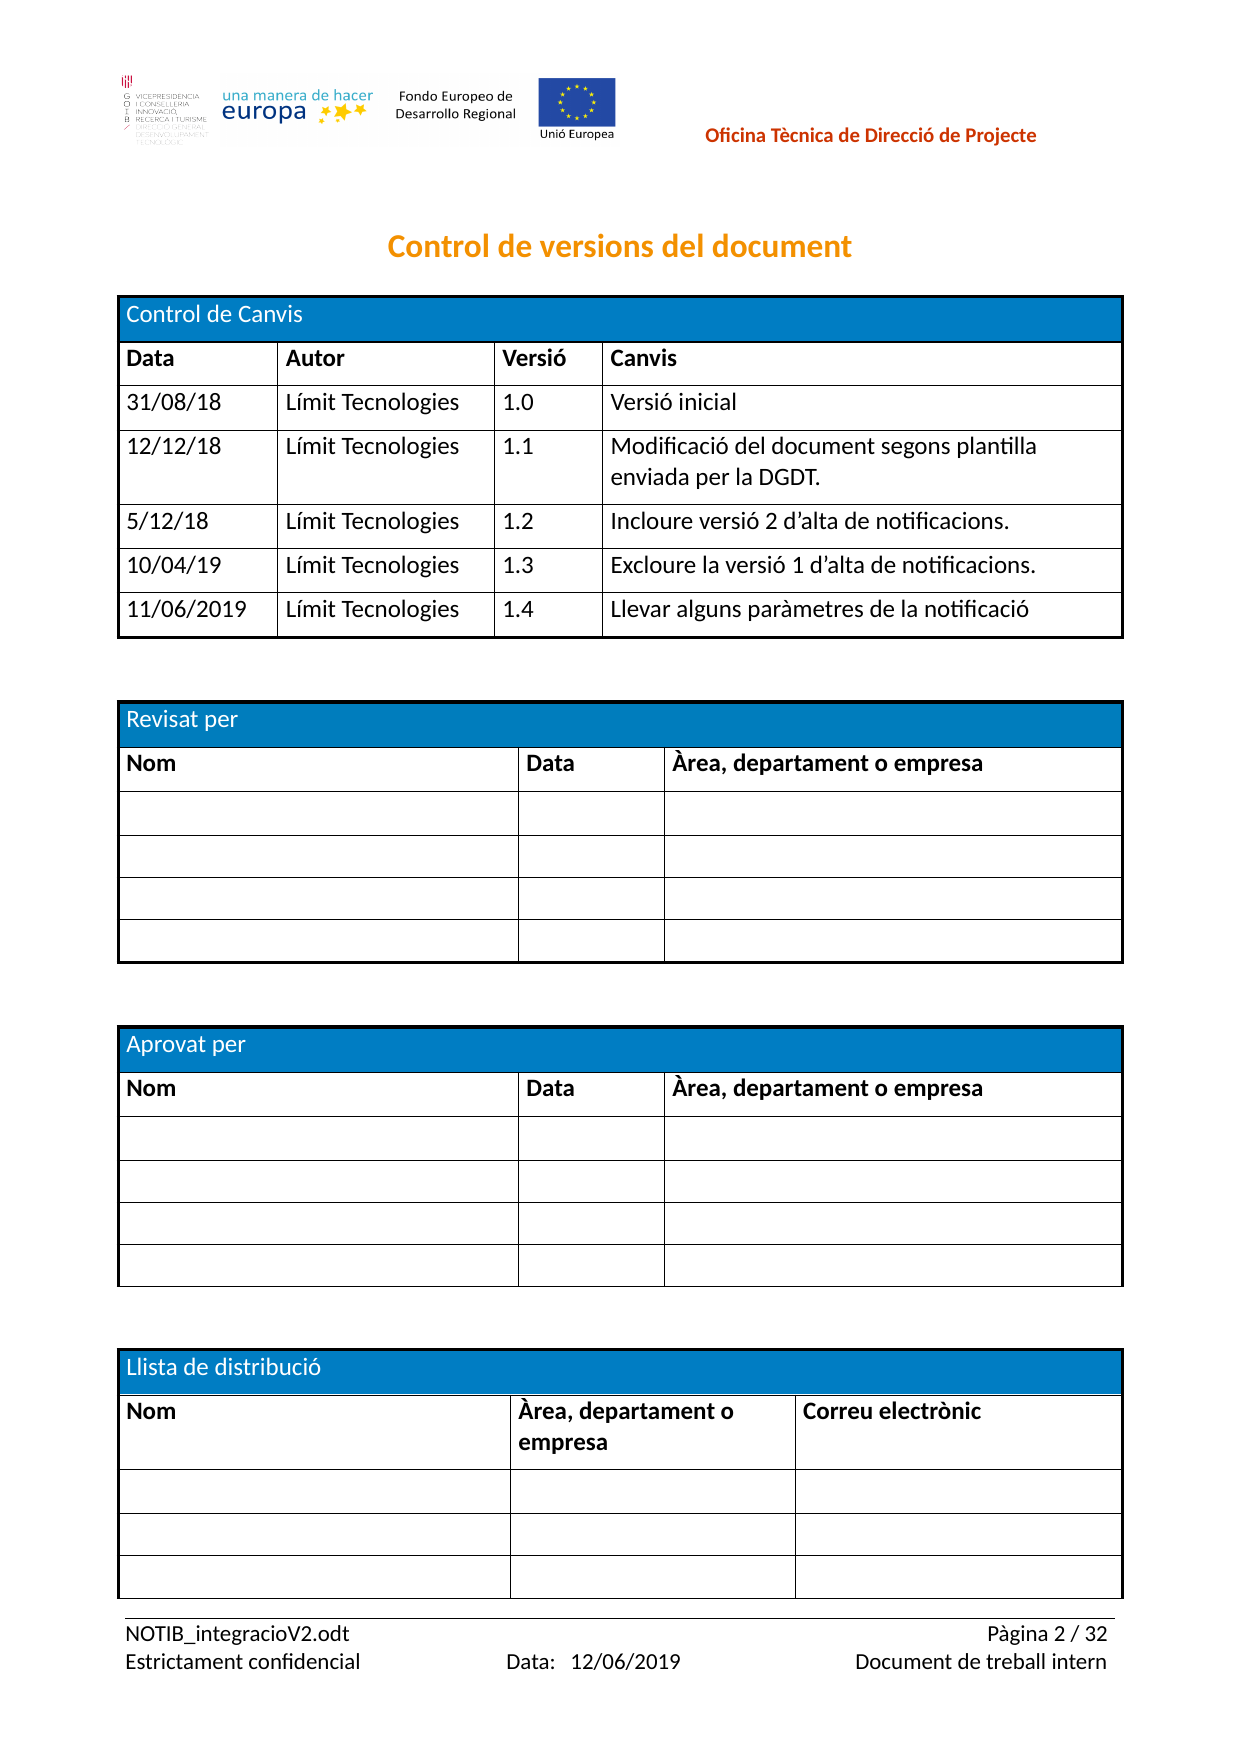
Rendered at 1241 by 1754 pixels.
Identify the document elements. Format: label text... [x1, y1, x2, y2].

table_cell [120, 1161, 518, 1202]
table_cell [120, 792, 518, 835]
table_cell [665, 878, 1121, 919]
table_cell Límit Tecnologies [278, 593, 494, 636]
table_cell 1.1 [495, 431, 602, 504]
table_cell 1.0 [495, 386, 602, 429]
table_cell [120, 1117, 518, 1160]
table_cell Data [519, 1073, 664, 1116]
subtitle Control de versions del document [118, 225, 1122, 266]
table_cell Nom [120, 1396, 510, 1469]
table_cell Llevar alguns paràmetres de la notificació [603, 593, 1121, 636]
table_cell Nom [120, 748, 518, 791]
table_cell Àrea, departament o empresa [665, 1073, 1121, 1116]
table_header Control de Canvis [120, 298, 1121, 341]
table_cell Àrea, departament o empresa [511, 1396, 795, 1469]
picture [219, 73, 621, 147]
table_cell 1.2 [495, 505, 602, 548]
table_cell Data [519, 748, 664, 791]
table_cell [519, 836, 664, 877]
picture [118, 73, 213, 147]
table_cell Límit Tecnologies [278, 549, 494, 592]
table_cell [120, 1245, 518, 1286]
table_cell 5/12/18 [120, 505, 277, 548]
table_cell Incloure versió 2 d’alta de notificacions. [603, 505, 1121, 548]
table_cell [120, 836, 518, 877]
table_cell [519, 792, 664, 835]
table_cell [120, 1470, 510, 1513]
table_cell Excloure la versió 1 d’alta de notificacions. [603, 549, 1121, 592]
table_cell 1.4 [495, 593, 602, 636]
table_cell [665, 1203, 1121, 1244]
table_cell [511, 1470, 795, 1513]
table_cell Modificació del document segons plantilla enviada per la DGDT. [603, 431, 1121, 504]
table_cell [796, 1470, 1121, 1513]
table_cell [519, 1161, 664, 1202]
table_cell 11/06/2019 [120, 593, 277, 636]
table_header Aprovat per [120, 1029, 1121, 1072]
table_cell 1.3 [495, 549, 602, 592]
table_cell 31/08/18 [120, 386, 277, 429]
table_cell Límit Tecnologies [278, 431, 494, 504]
table_cell 10/04/19 [120, 549, 277, 592]
table_cell Versió [495, 343, 602, 385]
table_cell [796, 1514, 1121, 1555]
table_cell [665, 836, 1121, 877]
table_cell [665, 1245, 1121, 1286]
table_cell Versió inicial [603, 386, 1121, 429]
table_cell Correu electrònic [796, 1396, 1121, 1469]
table_cell [796, 1556, 1121, 1597]
table_cell [120, 878, 518, 919]
table_cell Nom [120, 1073, 518, 1116]
table_header Revisat per [120, 704, 1121, 747]
table_cell [665, 792, 1121, 835]
table_cell Autor [278, 343, 494, 385]
table_cell [519, 1117, 664, 1160]
table_cell Àrea, departament o empresa [665, 748, 1121, 791]
table_cell [519, 878, 664, 919]
table_cell [519, 1203, 664, 1244]
table_cell [665, 1161, 1121, 1202]
table_cell [120, 1556, 510, 1597]
table_cell [665, 920, 1121, 961]
table_cell [120, 920, 518, 961]
table_cell [511, 1556, 795, 1597]
table_cell 12/12/18 [120, 431, 277, 504]
table_cell [120, 1514, 510, 1555]
table_cell [519, 1245, 664, 1286]
table_cell [519, 920, 664, 961]
table_cell [665, 1117, 1121, 1160]
table_header Llista de distribució [120, 1351, 1121, 1394]
table_cell Canvis [603, 343, 1121, 385]
table_cell [511, 1514, 795, 1555]
table_cell Data [120, 343, 277, 385]
table_cell Límit Tecnologies [278, 505, 494, 548]
table_cell Límit Tecnologies [278, 386, 494, 429]
table_cell [120, 1203, 518, 1244]
